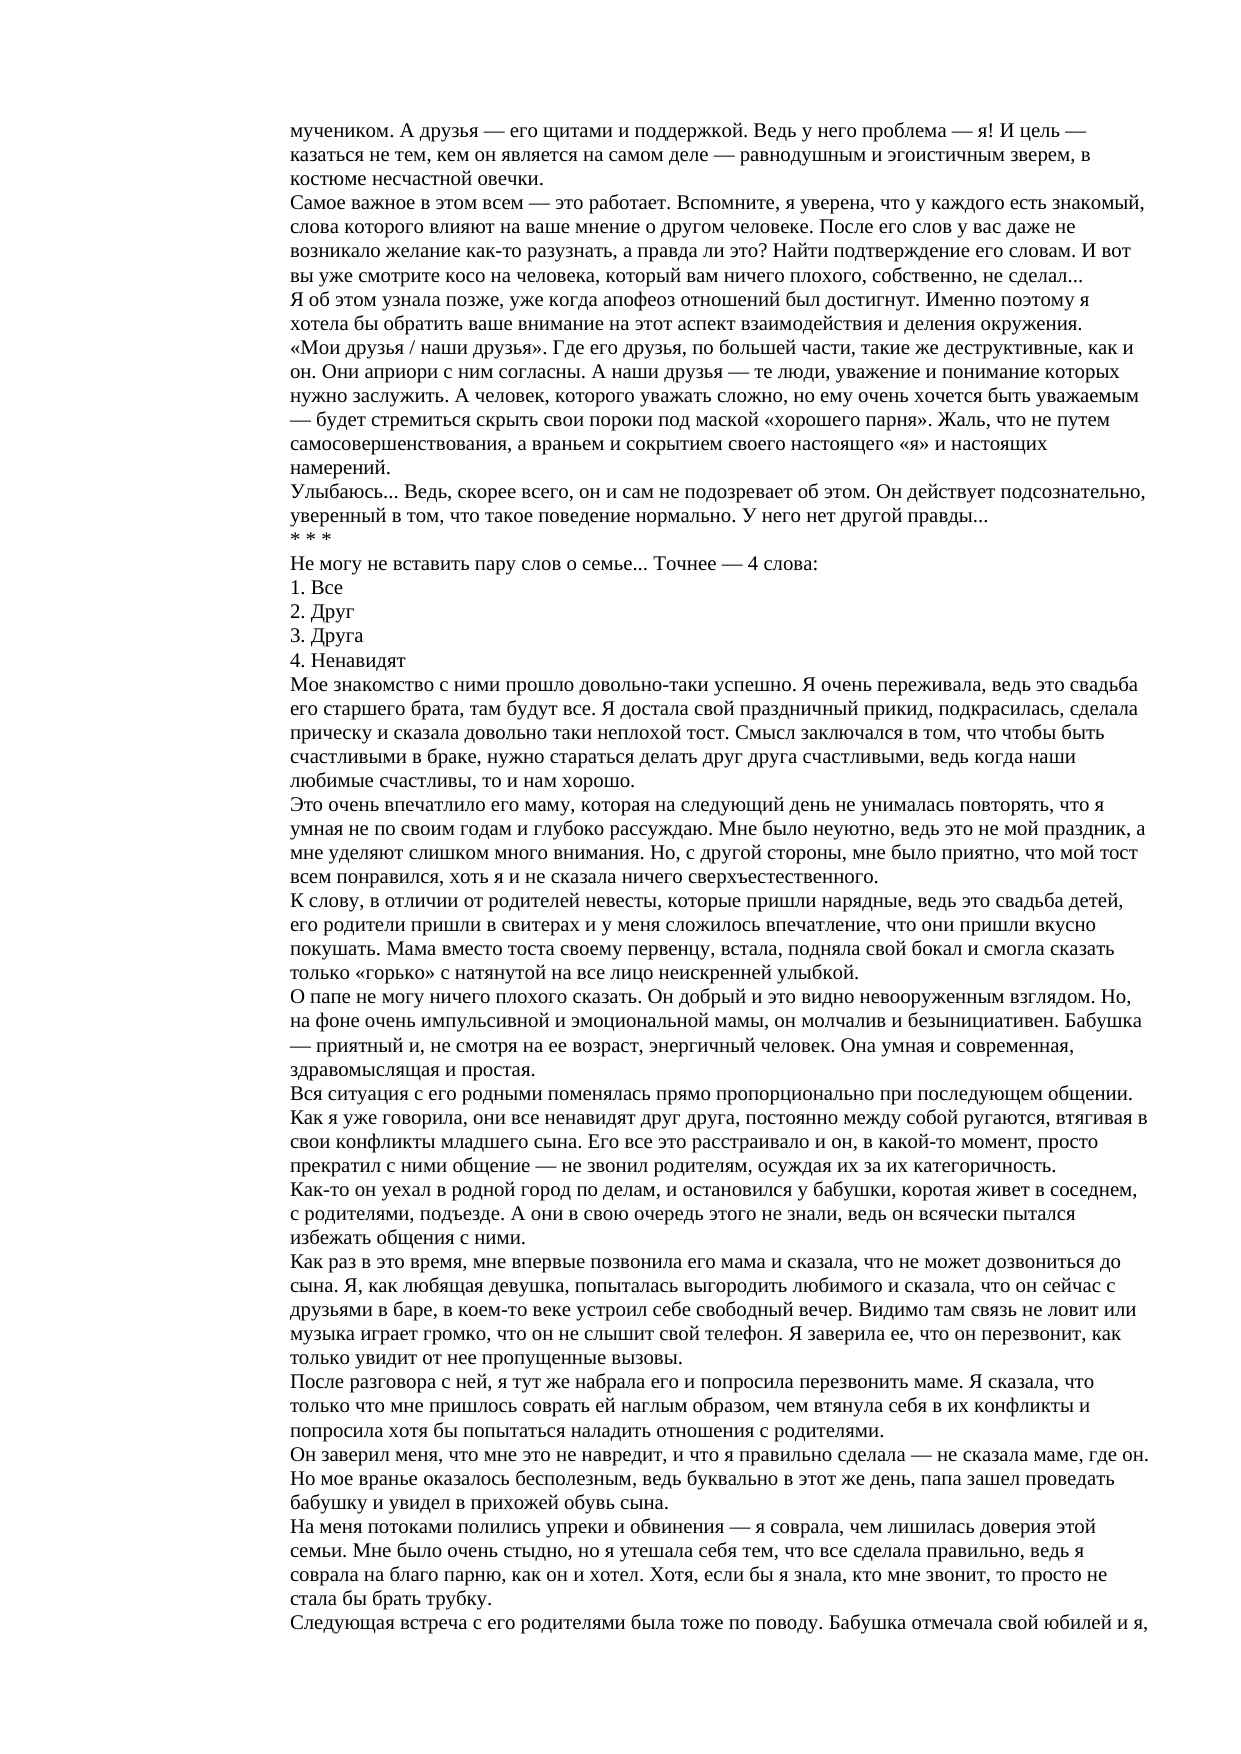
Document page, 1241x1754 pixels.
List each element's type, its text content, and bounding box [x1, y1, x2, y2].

text Мое знакомство с ними прошло довольно-таки успешно. Я очень переживала, ведь это свадьба его старшего брата, там будут все. Я достала свой праздничный прикид, подкрасилась, сделала прическу и сказала довольно таки неплохой тост. Смысл заключался в том, что чтобы быть счастливыми в браке, нужно стараться делать друг друга счастливыми, ведь когда наши любимые счастливы, то и нам хорошо. [290, 672, 1152, 792]
text Следующая встреча с его родителями была тоже по поводу. Бабушка отмечала свой юбилей и я, [290, 1610, 1152, 1634]
text мучеником. А друзья — его щитами и поддержкой. Ведь у него проблема — я! И цель — казаться не тем, кем он является на самом деле — равнодушным и эгоистичным зверем, в костюме несчастной овечки. [290, 118, 1152, 190]
text Это очень впечатлило его маму, которая на следующий день не унималась повторять, что я умная не по своим годам и глубоко рассуждаю. Мне было неуютно, ведь это не мой праздник, а мне уделяют слишком много внимания. Но, с другой стороны, мне было приятно, что мой тост всем понравился, хоть я и не сказала ничего сверхъестественного. [290, 792, 1152, 888]
text Не могу не вставить пару слов о семье... Точнее — 4 слова: [290, 551, 1152, 575]
text 2. Друг [290, 599, 1152, 623]
text Как я уже говорила, они все ненавидят друг друга, постоянно между собой ругаются, втягивая в свои конфликты младшего сына. Его все это расстраивало и он, в какой-то момент, просто прекратил с ними общение — не звонил родителям, осуждая их за их категоричность. [290, 1105, 1152, 1177]
text * * * [290, 527, 1152, 551]
text Вся ситуация с его родными поменялась прямо пропорционально при последующем общении. [290, 1081, 1152, 1105]
text 3. Друга [290, 623, 1152, 647]
text О папе не могу ничего плохого сказать. Он добрый и это видно невооруженным взглядом. Но, на фоне очень импульсивной и эмоциональной мамы, он молчалив и безынициативен. Бабушка — приятный и, не смотря на ее возраст, энергичный человек. Она умная и современная, здравомыслящая и простая. [290, 984, 1152, 1081]
text Он заверил меня, что мне это не навредит, и что я правильно сделала — не сказала маме, где он. Но мое вранье оказалось бесполезным, ведь буквально в этот же день, папа зашел проведать бабушку и увидел в прихожей обувь сына. [290, 1442, 1152, 1514]
text После разговора с ней, я тут же набрала его и попросила перезвонить маме. Я сказала, что только что мне пришлось соврать ей наглым образом, чем втянула себя в их конфликты и попросила хотя бы попытаться наладить отношения с родителями. [290, 1369, 1152, 1442]
text Как-то он уехал в родной город по делам, и остановился у бабушки, коротая живет в соседнем, с родителями, подъезде. А они в свою очередь этого не знали, ведь он всячески пытался избежать общения с ними. [290, 1177, 1152, 1249]
text К слову, в отличии от родителей невесты, которые пришли нарядные, ведь это свадьба детей, его родители пришли в свитерах и у меня сложилось впечатление, что они пришли вкусно покушать. Мама вместо тоста своему первенцу, встала, подняла свой бокал и смогла сказать только «горько» с натянутой на все лицо неискренней улыбкой. [290, 888, 1152, 984]
text «Мои друзья / наши друзья». Где его друзья, по большей части, такие же деструктивные, как и он. Они априори с ним согласны. А наши друзья — те люди, уважение и понимание которых нужно заслужить. А человек, которого уважать сложно, но ему очень хочется быть уважаемым — будет стремиться скрыть свои пороки под маской «хорошего парня». Жаль, что не путем самосовершенствования, а враньем и сокрытием своего настоящего «я» и настоящих намерений. [290, 335, 1152, 479]
text Как раз в это время, мне впервые позвонила его мама и сказала, что не может дозвониться до сына. Я, как любящая девушка, попыталась выгородить любимого и сказала, что он сейчас с друзьями в баре, в коем-то веке устроил себе свободный вечер. Видимо там связь не ловит или музыка играет громко, что он не слышит свой телефон. Я заверила ее, что он перезвонит, как только увидит от нее пропущенные вызовы. [290, 1249, 1152, 1369]
text Я об этом узнала позже, уже когда апофеоз отношений был достигнут. Именно поэтому я хотела бы обратить ваше внимание на этот аспект взаимодействия и деления окружения. [290, 287, 1152, 335]
text 4. Ненавидят [290, 647, 1152, 672]
text 1. Все [290, 575, 1152, 599]
text На меня потоками полились упреки и обвинения — я соврала, чем лишилась доверия этой семьи. Мне было очень стыдно, но я утешала себя тем, что все сделала правильно, ведь я соврала на благо парню, как он и хотел. Хотя, если бы я знала, кто мне звонит, то просто не стала бы брать трубку. [290, 1514, 1152, 1610]
text Улыбаюсь... Ведь, скорее всего, он и сам не подозревает об этом. Он действует подсознательно, уверенный в том, что такое поведение нормально. У него нет другой правды... [290, 479, 1152, 527]
text Самое важное в этом всем — это работает. Вспомните, я уверена, что у каждого есть знакомый, слова которого влияют на ваше мнение о другом человеке. После его слов у вас даже не возникало желание как-то разузнать, а правда ли это? Найти подтверждение его словам. И вот вы уже смотрите косо на человека, который вам ничего плохого, собственно, не сделал... [290, 190, 1152, 287]
